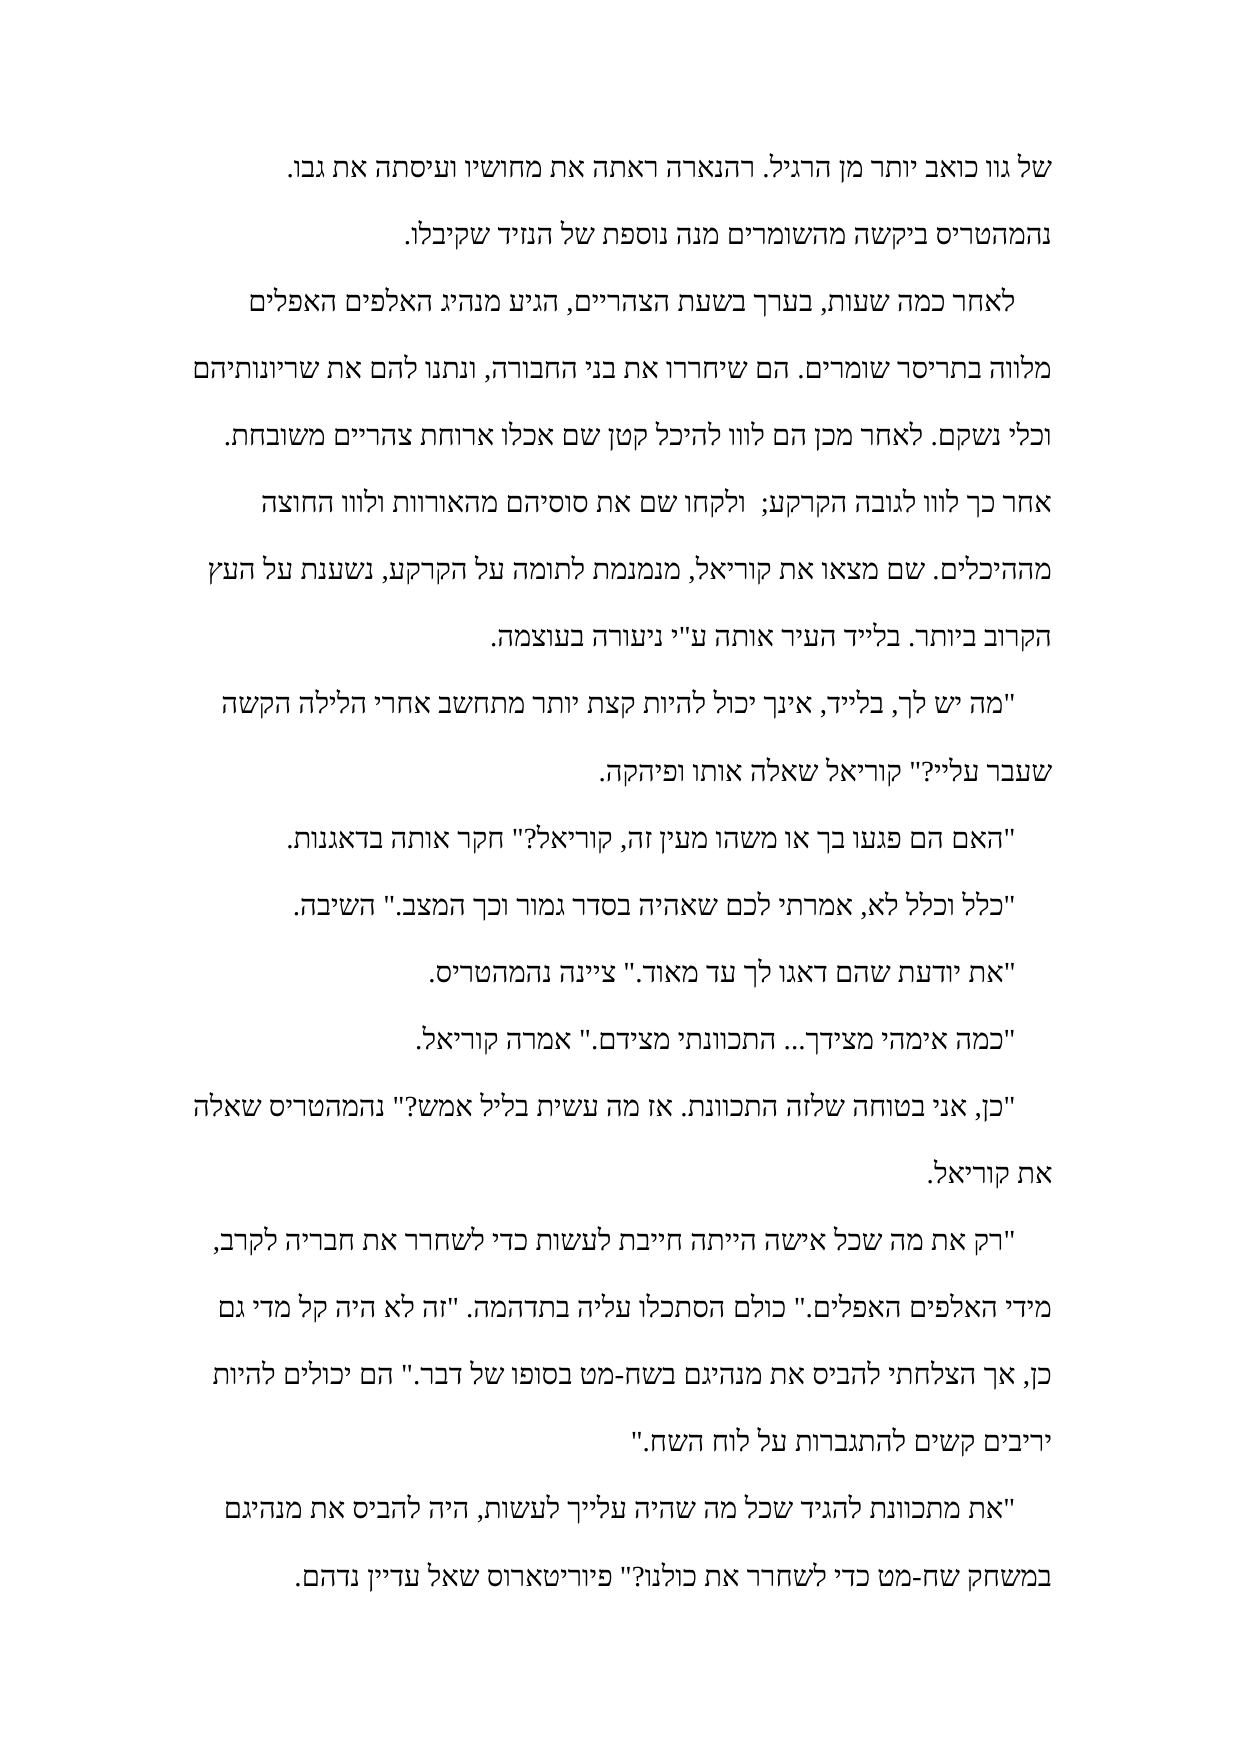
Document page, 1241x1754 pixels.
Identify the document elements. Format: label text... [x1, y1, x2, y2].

text "כן, אני בטוחה שלזה התכוונת. אז מה עשית בליל אמש?" נהמהטריס שאלה את קוריאל. [187, 1089, 1053, 1190]
text "רק את מה שכל אישה הייתה חייבת לעשות כדי לשחרר את חבריה לקרב, מידי האלפים האפלים." כולם הסתכלו עליה בתדהמה. "זה לא היה קל מדי גם כן, אך הצלחתי להביס את מנהיגם בשח-מט בסופו של דבר." הם יכולים להיות יריבים קשים להתגברות על לוח השח." [187, 1223, 1053, 1458]
text "האם הם פגעו בך או משהו מעין זה, קוריאל?" חקר אותה בדאגנות. [187, 821, 1053, 854]
text "את יודעת שהם דאגו לך עד מאוד." ציינה נהמהטריס. [187, 955, 1053, 988]
text לאחר כמה שעות, בערך בשעת הצהריים, הגיע מנהיג האלפים האפלים מלווה בתריסר שומרים. הם שיחררו את בני החבורה, ונתנו להם את שריונותיהם וכלי נשקם. לאחר מכן הם לווו להיכל קטן שם אכלו ארוחת צהריים משובחת. אחר כך לווו לגובה הקרקע; ולקחו שם את סוסיהם מהאורוות ולווו החוצה מההיכלים. שם מצאו את קוריאל, מנמנמת לתומה על הקרקע, נשענת על העץ הקרוב ביותר. בלייד העיר אותה ע"י ניעורה בעוצמה. [187, 284, 1053, 653]
text "כלל וכלל לא, אמרתי לכם שאהיה בסדר גמור וכך המצב." השיבה. [187, 888, 1053, 921]
text "את מתכוונת להגיד שכל מה שהיה עלייך לעשות, היה להביס את מנהיגם במשחק שח-מט כדי לשחרר את כולנו?" פיוריטארוס שאל עדיין נדהם. [187, 1492, 1053, 1592]
text "מה יש לך, בלייד, אינך יכול להיות קצת יותר מתחשב אחרי הלילה הקשה שעבר עליי?" קוריאל שאלה אותו ופיהקה. [187, 687, 1053, 787]
text "כמה אימהי מצידך... התכוונתי מצידם." אמרה קוריאל. [187, 1022, 1053, 1056]
text של גוו כואב יותר מן הרגיל. רהנארה ראתה את מחושיו ועיסתה את גבו. נהמהטריס ביקשה מהשומרים מנה נוספת של הנזיד שקיבלו. [187, 150, 1053, 251]
